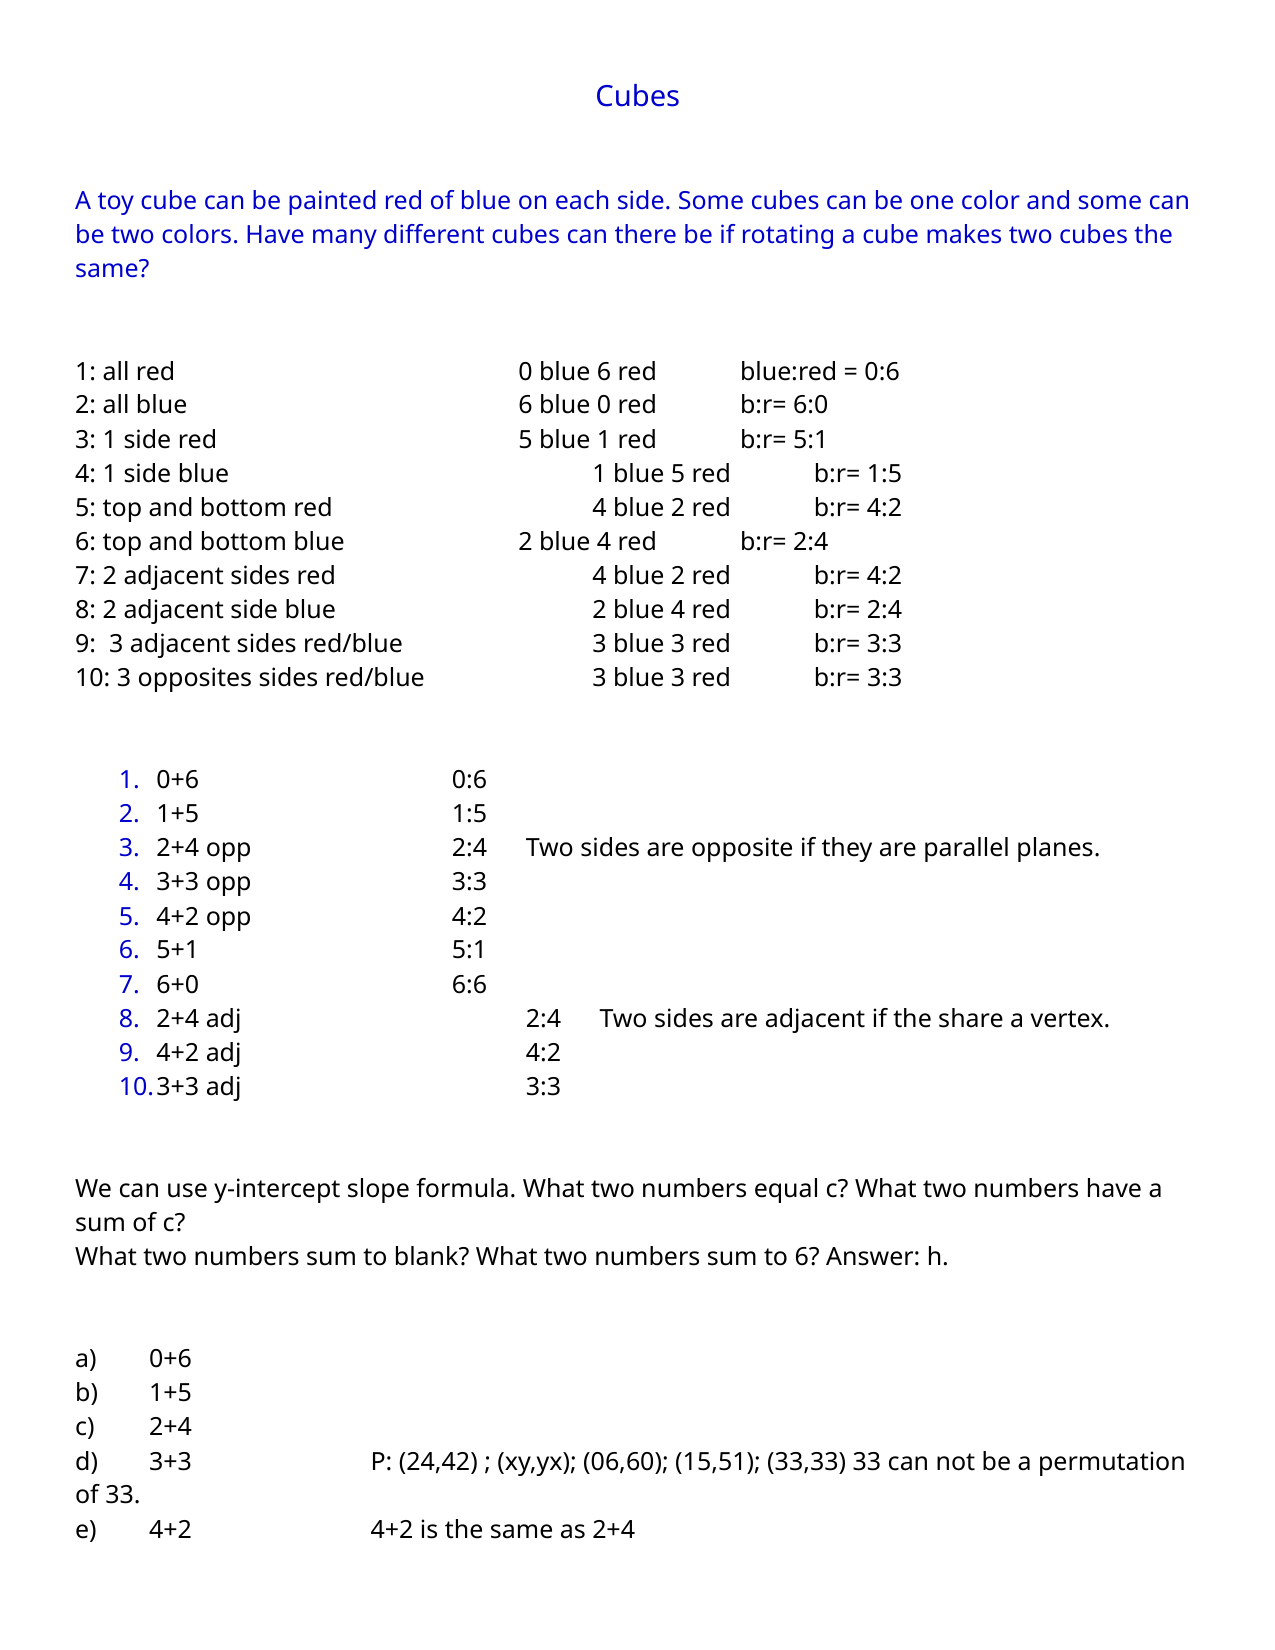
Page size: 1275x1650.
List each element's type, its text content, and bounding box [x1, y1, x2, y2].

text Cubes [75, 75, 1200, 115]
text 8: 2 adjacent side blue 2 blue 4 red b:r= 2:4 [75, 592, 1200, 626]
list 6+0 6:6 [119, 966, 1200, 1000]
list 3+3 opp 3:3 [119, 864, 1200, 898]
text 9: 3 adjacent sides red/blue 3 blue 3 red b:r= 3:3 [75, 626, 1200, 660]
text d) 3+3 P: (24,42) ; (xy,yx); (06,60); (15,51); (33,33) 33 can not be a permutation of 33. [75, 1443, 1200, 1511]
list 2+4 opp 2:4 Two sides are opposite if they are parallel planes. [119, 830, 1200, 864]
text 3: 1 side red 5 blue 1 red b:r= 5:1 [75, 421, 1200, 455]
text c) 2+4 [75, 1409, 1200, 1443]
list 1+5 1:5 [119, 796, 1200, 830]
list 4+2 adj 4:2 [119, 1034, 1200, 1068]
list 4+2 opp 4:2 [119, 898, 1200, 932]
text 4: 1 side blue 1 blue 5 red b:r= 1:5 [75, 455, 1200, 489]
text 6: top and bottom blue 2 blue 4 red b:r= 2:4 [75, 523, 1200, 557]
list 2+4 adj 2:4 Two sides are adjacent if the share a vertex. [119, 1000, 1200, 1034]
text What two numbers sum to blank? What two numbers sum to 6? Answer: h. [75, 1239, 1200, 1273]
text A toy cube can be painted red of blue on each side. Some cubes can be one color and some can be two colors. Have many different cubes can there be if rotating a cube makes two cubes the same? [75, 183, 1200, 285]
list 0+6 0:6 [119, 762, 1200, 796]
list 3+3 adj 3:3 [119, 1068, 1200, 1102]
text b) 1+5 [75, 1375, 1200, 1409]
text 10: 3 opposites sides red/blue 3 blue 3 red b:r= 3:3 [75, 660, 1200, 694]
text 5: top and bottom red 4 blue 2 red b:r= 4:2 [75, 489, 1200, 523]
text 2: all blue 6 blue 0 red b:r= 6:0 [75, 387, 1200, 421]
text 7: 2 adjacent sides red 4 blue 2 red b:r= 4:2 [75, 557, 1200, 592]
text We can use y-intercept slope formula. What two numbers equal c? What two numbers have a sum of c? [75, 1171, 1200, 1239]
text e) 4+2 4+2 is the same as 2+4 [75, 1511, 1200, 1545]
text 1: all red 0 blue 6 red blue:red = 0:6 [75, 353, 1200, 387]
list 5+1 5:1 [119, 932, 1200, 966]
text a) 0+6 [75, 1341, 1200, 1375]
